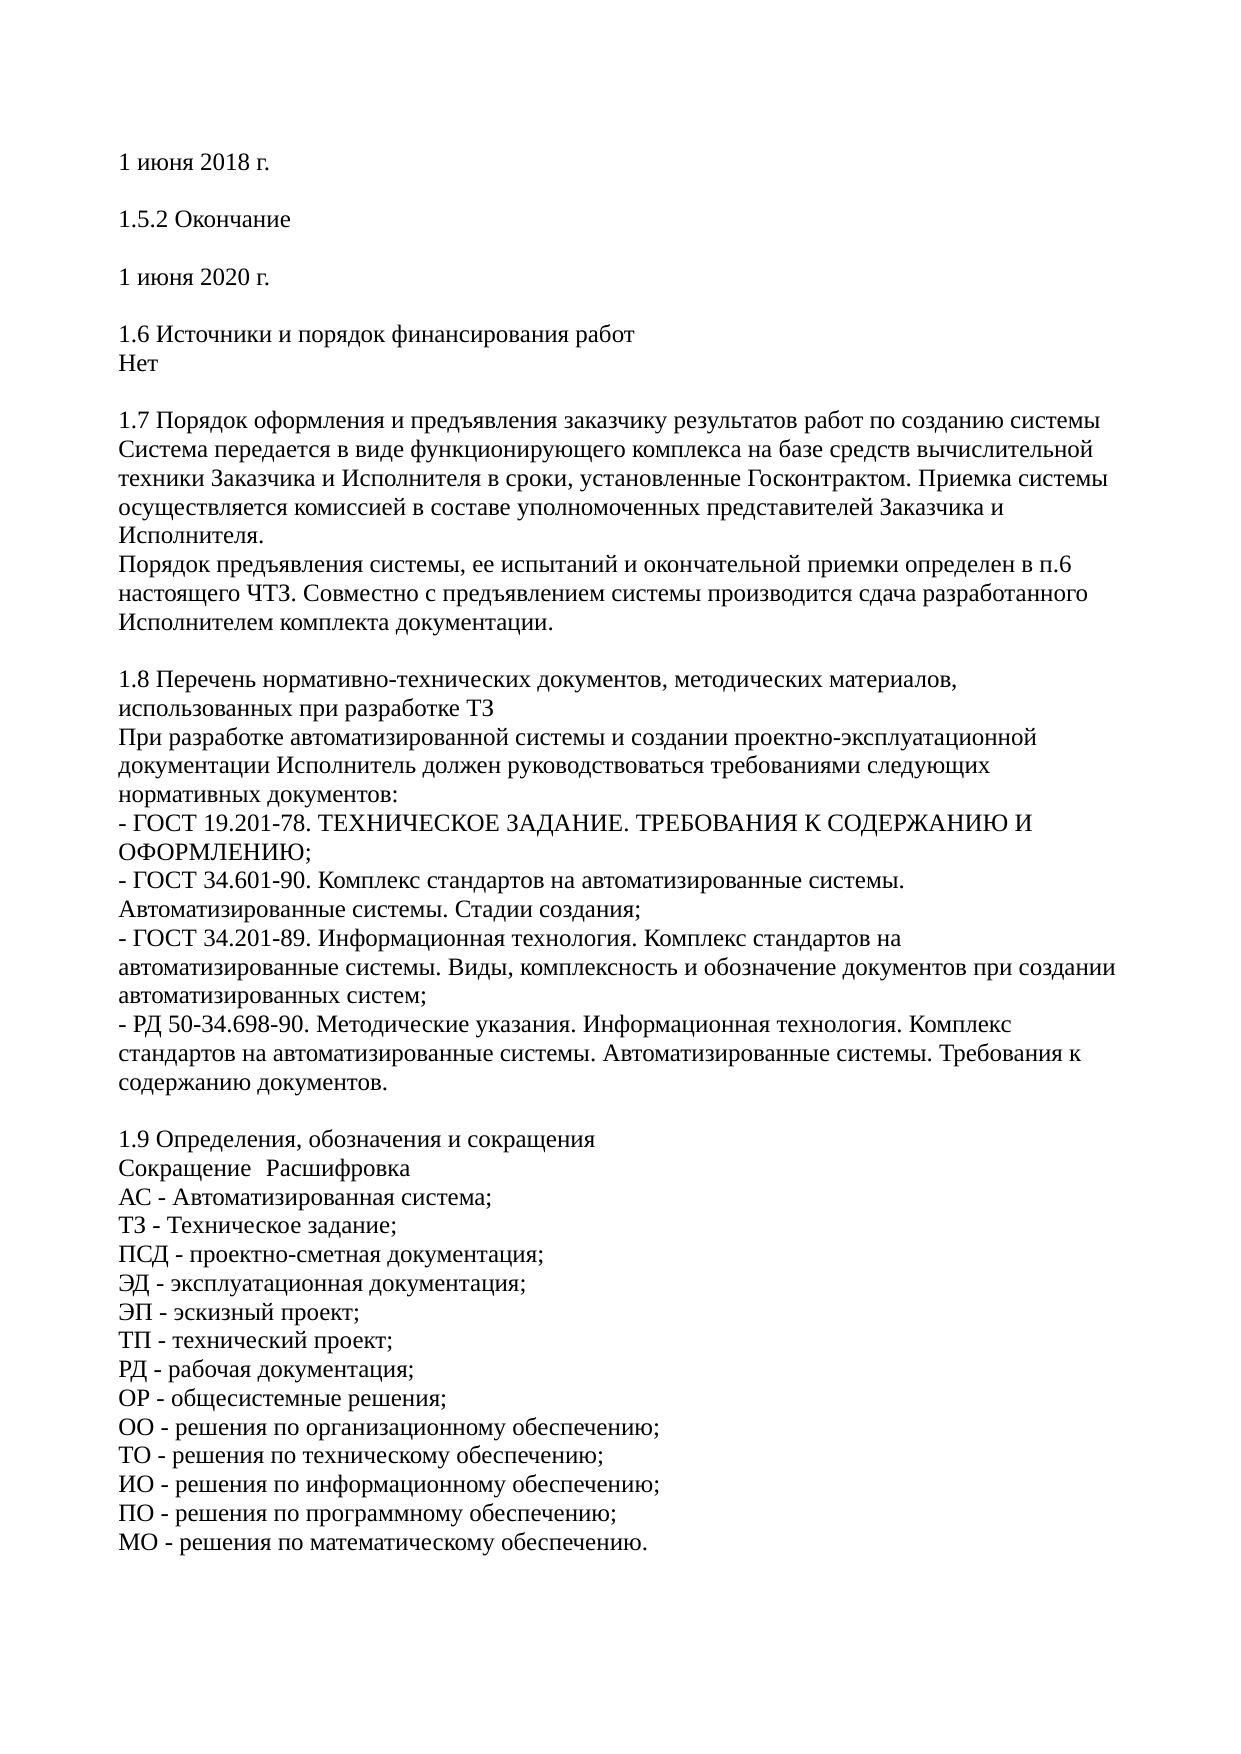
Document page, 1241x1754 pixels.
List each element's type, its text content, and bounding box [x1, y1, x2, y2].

text - РД 50-34.698-90. Методические указания. Информационная технология. Комплекс стандартов на автоматизированные системы. Автоматизированные системы. Требования к содержанию документов. [118, 1009, 1122, 1096]
text Порядок предъявления системы, ее испытаний и окончательной приемки определен в п.6 настоящего ЧТЗ. Совместно с предъявлением системы производится сдача разработанного Исполнителем комплекта документации. [118, 549, 1122, 636]
text 1 июня 2020 г. [118, 262, 1122, 291]
text 1.7 Порядок оформления и предъявления заказчику результатов работ по созданию системы [118, 406, 1122, 434]
text 1.6 Источники и порядок финансирования работ [118, 319, 1122, 348]
text Сокращение Расшифровка [118, 1153, 1122, 1182]
text - ГОСТ 34.201-89. Информационная технология. Комплекс стандартов на автоматизированные системы. Виды, комплексность и обозначение документов при создании автоматизированных систем; [118, 923, 1122, 1009]
text ЭД - эксплуатационная документация; [118, 1268, 1122, 1297]
text ТП - технический проект; [118, 1326, 1122, 1354]
text ПСД - проектно-сметная документация; [118, 1239, 1122, 1268]
text ТЗ - Техническое задание; [118, 1211, 1122, 1239]
text Система передается в виде функционирующего комплекса на базе средств вычислительной техники Заказчика и Исполнителя в сроки, установленные Госконтрактом. Приемка системы осуществляется комиссией в составе уполномоченных представителей Заказчика и Исполнителя. [118, 434, 1122, 549]
text При разработке автоматизированной системы и создании проектно-эксплуатационной документации Исполнитель должен руководствоваться требованиями следующих нормативных документов: [118, 722, 1122, 808]
text 1 июня 2018 г. [118, 147, 1122, 176]
text 1.5.2 Окончание [118, 204, 1122, 233]
text - ГОСТ 34.601-90. Комплекс стандартов на автоматизированные системы. Автоматизированные системы. Стадии создания; [118, 866, 1122, 923]
text ОР - общесистемные решения; [118, 1383, 1122, 1412]
text 1.9 Определения, обозначения и сокращения [118, 1124, 1122, 1153]
text ИО - решения по информационному обеспечению; [118, 1469, 1122, 1498]
text ТО - решения по техническому обеспечению; [118, 1441, 1122, 1469]
text РД - рабочая документация; [118, 1354, 1122, 1383]
text ПО - решения по программному обеспечению; [118, 1498, 1122, 1527]
text ЭП - эскизный проект; [118, 1297, 1122, 1326]
text - ГОСТ 19.201-78. ТЕХНИЧЕСКОЕ ЗАДАНИЕ. ТРЕБОВАНИЯ К СОДЕРЖАНИЮ И ОФОРМЛЕНИЮ; [118, 808, 1122, 866]
text МО - решения по математическому обеспечению. [118, 1527, 1122, 1556]
text АС - Автоматизированная система; [118, 1182, 1122, 1211]
text Нет [118, 348, 1122, 377]
text 1.8 Перечень нормативно-технических документов, методических материалов, использованных при разработке ТЗ [118, 664, 1122, 722]
text ОО - решения по организационному обеспечению; [118, 1412, 1122, 1441]
